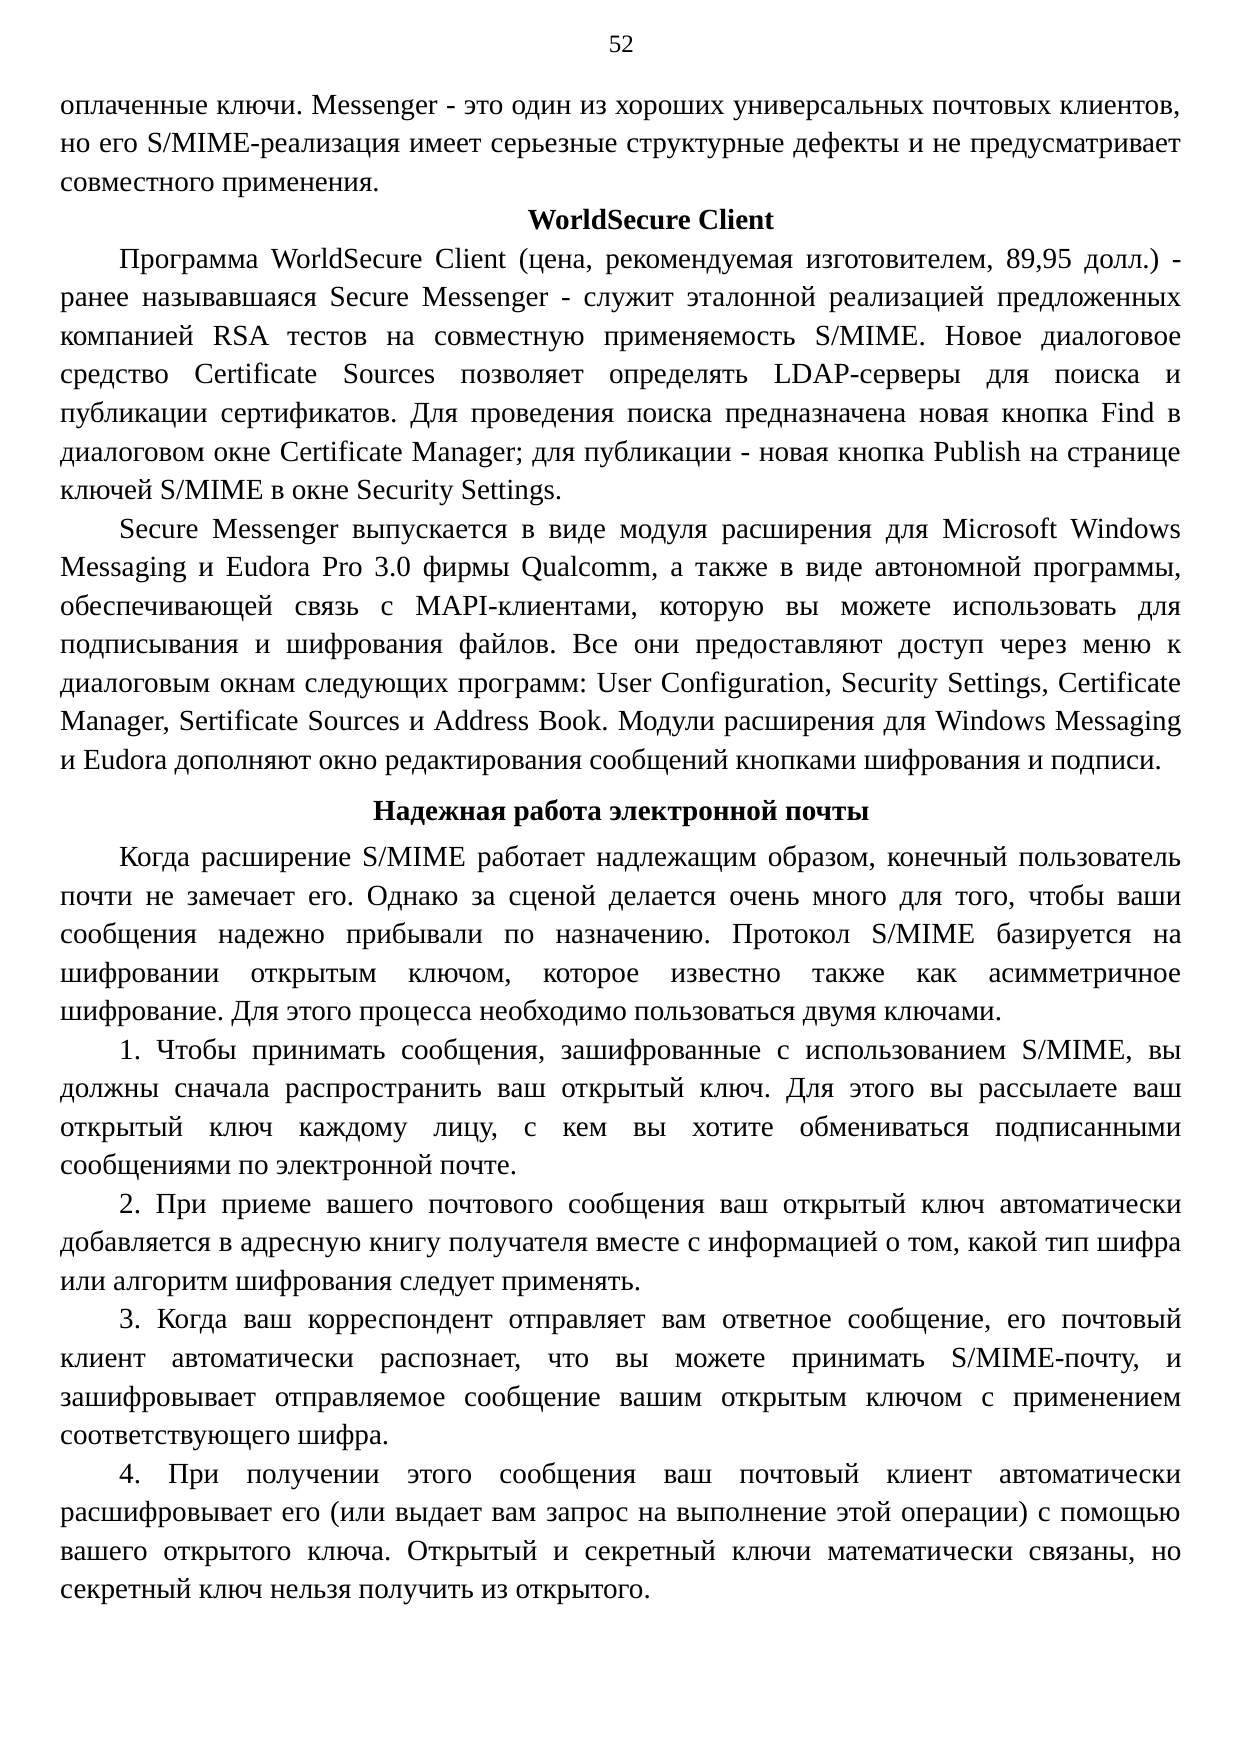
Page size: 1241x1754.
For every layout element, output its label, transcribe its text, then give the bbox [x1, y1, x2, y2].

subtitle Надежная работа электронной почты [60, 793, 1182, 827]
text Secure Messenger выпускается в виде модуля расширения для Microsoft Windows Messaging и Eudora Pro 3.0 фирмы Qualcomm, а также в виде автономной программы, обеспечивающей связь с MAPI-клиентами, которую вы можете использовать для подписывания и шифрования файлов. Все они предоставляют доступ через меню к диалоговым окнам следующих программ: User Configuration, Security Settings, Certificate Manager, Sertificate Sources и Address Book. Модули расширения для Windows Messaging и Eudora дополняют окно редактирования сообщений кнопками шифрования и подписи. [60, 511, 1182, 776]
text 4. При получении этого сообщения ваш почтовый клиент автоматически расшифровывает его (или выдает вам запрос на выполнение этой операции) с помощью вашего открытого ключа. Открытый и секретный ключи математически связаны, но секретный ключ нельзя получить из открытого. [60, 1456, 1182, 1605]
text Когда расширение S/MIME работает надлежащим образом, конечный пользователь почти не замечает его. Однако за сценой делается очень много для того, чтобы ваши сообщения надежно прибывали по назначению. Протокол S/MIME базируется на шифровании открытым ключом, которое известно также как асимметричное шифрование. Для этого процесса необходимо пользоваться двумя ключами. [60, 839, 1182, 1027]
text 1. Чтобы принимать сообщения, зашифрованные с использованием S/MIME, вы должны сначала распространить ваш открытый ключ. Для этого вы рассылаете ваш открытый ключ каждому лицу, с кем вы хотите обмениваться подписанными сообщениями по электронной почте. [60, 1032, 1182, 1181]
text 3. Когда ваш корреспондент отправляет вам ответное сообщение, его почтовый клиент автоматически распознает, что вы можете принимать S/MIME-почту, и зашифровывает отправляемое сообщение вашим открытым ключом с применением соответствующего шифра. [60, 1302, 1182, 1451]
text 2. При приеме вашего почтового сообщения ваш открытый ключ автоматически добавляется в адресную книгу получателя вместе с информацией о том, какой тип шифра или алгоритм шифрования следует применять. [60, 1186, 1182, 1297]
text WorldSecure Client [60, 202, 1182, 236]
text оплаченные ключи. Messenger - это один из хороших универсальных почтовых клиентов, но его S/MIME-реализация имеет серьезные структурные дефекты и не предусматривает совместного применения. [60, 87, 1182, 197]
text Программа WorldSecure Client (цена, рекомендуемая изготовителем, 89,95 долл.) - ранее называвшаяся Secure Messenger - служит эталонной реализацией предложенных компанией RSA тестов на совместную применяемость S/MIME. Новое диалоговое средство Certificate Sources позволяет определять LDAP-серверы для поиска и публикации сертификатов. Для проведения поиска предназначена новая кнопка Find в диалоговом окне Certificate Manager; для публикации - новая кнопка Publish на странице ключей S/MIME в окне Security Settings. [60, 241, 1182, 506]
